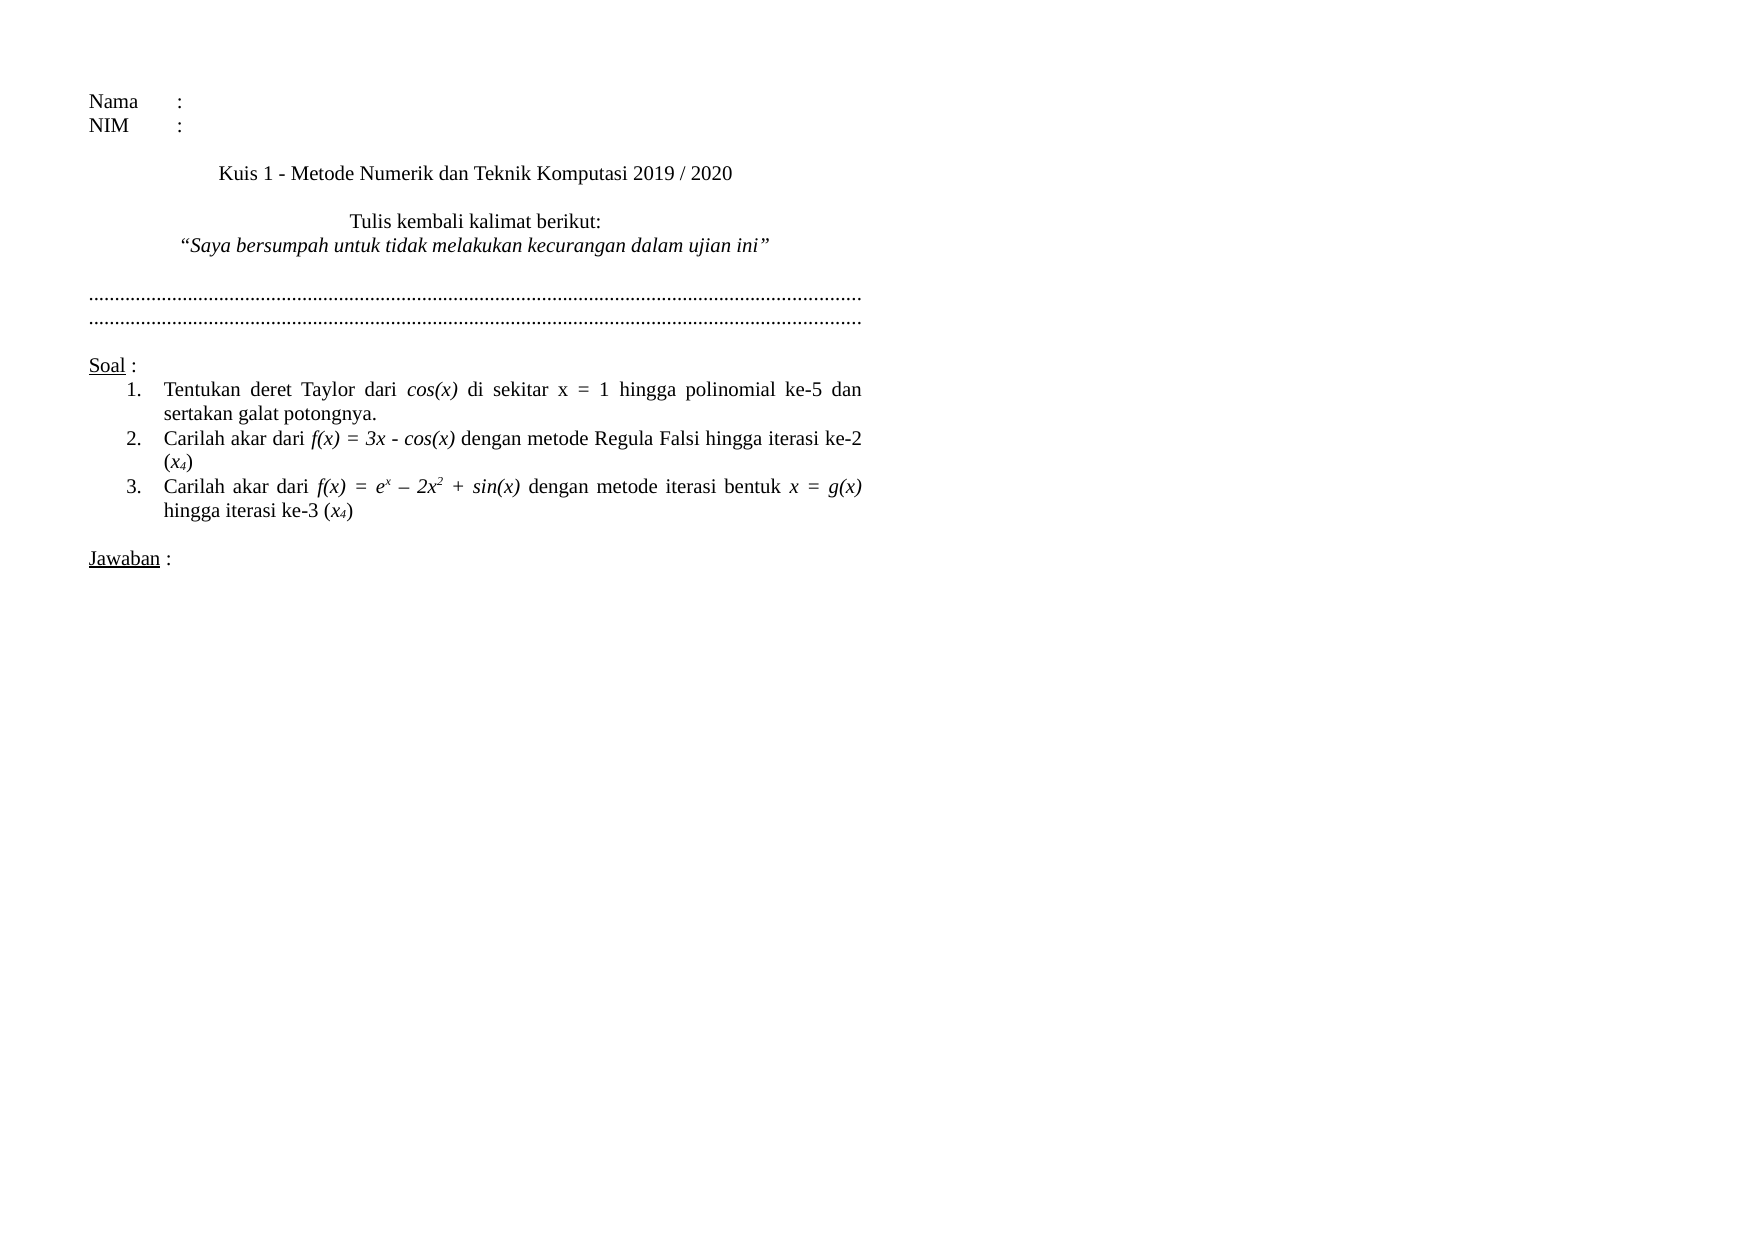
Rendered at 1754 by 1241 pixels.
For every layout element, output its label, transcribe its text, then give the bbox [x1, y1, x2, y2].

list Carilah akar dari f(x) = ex – 2x2 + sin(x) dengan metode iterasi bentuk x = g(x) hingga iterasi ke-3 (x4) [126, 473, 862, 522]
text Tulis kembali kalimat berikut: [88, 209, 862, 233]
text Nama : [88, 88, 862, 113]
text Jawaban : [88, 546, 862, 570]
list Tentukan deret Taylor dari cos(x) di sekitar x = 1 hingga polinomial ke-5 dan sertakan galat potongnya. [126, 377, 862, 425]
text Kuis 1 - Metode Numerik dan Teknik Komputasi 2019 / 2020 [88, 161, 862, 185]
text “Saya bersumpah untuk tidak melakukan kecurangan dalam ujian ini” [88, 233, 862, 257]
text NIM : [88, 113, 862, 137]
text Soal : [88, 353, 862, 377]
list Carilah akar dari f(x) = 3x - cos(x) dengan metode Regula Falsi hingga iterasi ke-2 (x4) [126, 425, 862, 473]
